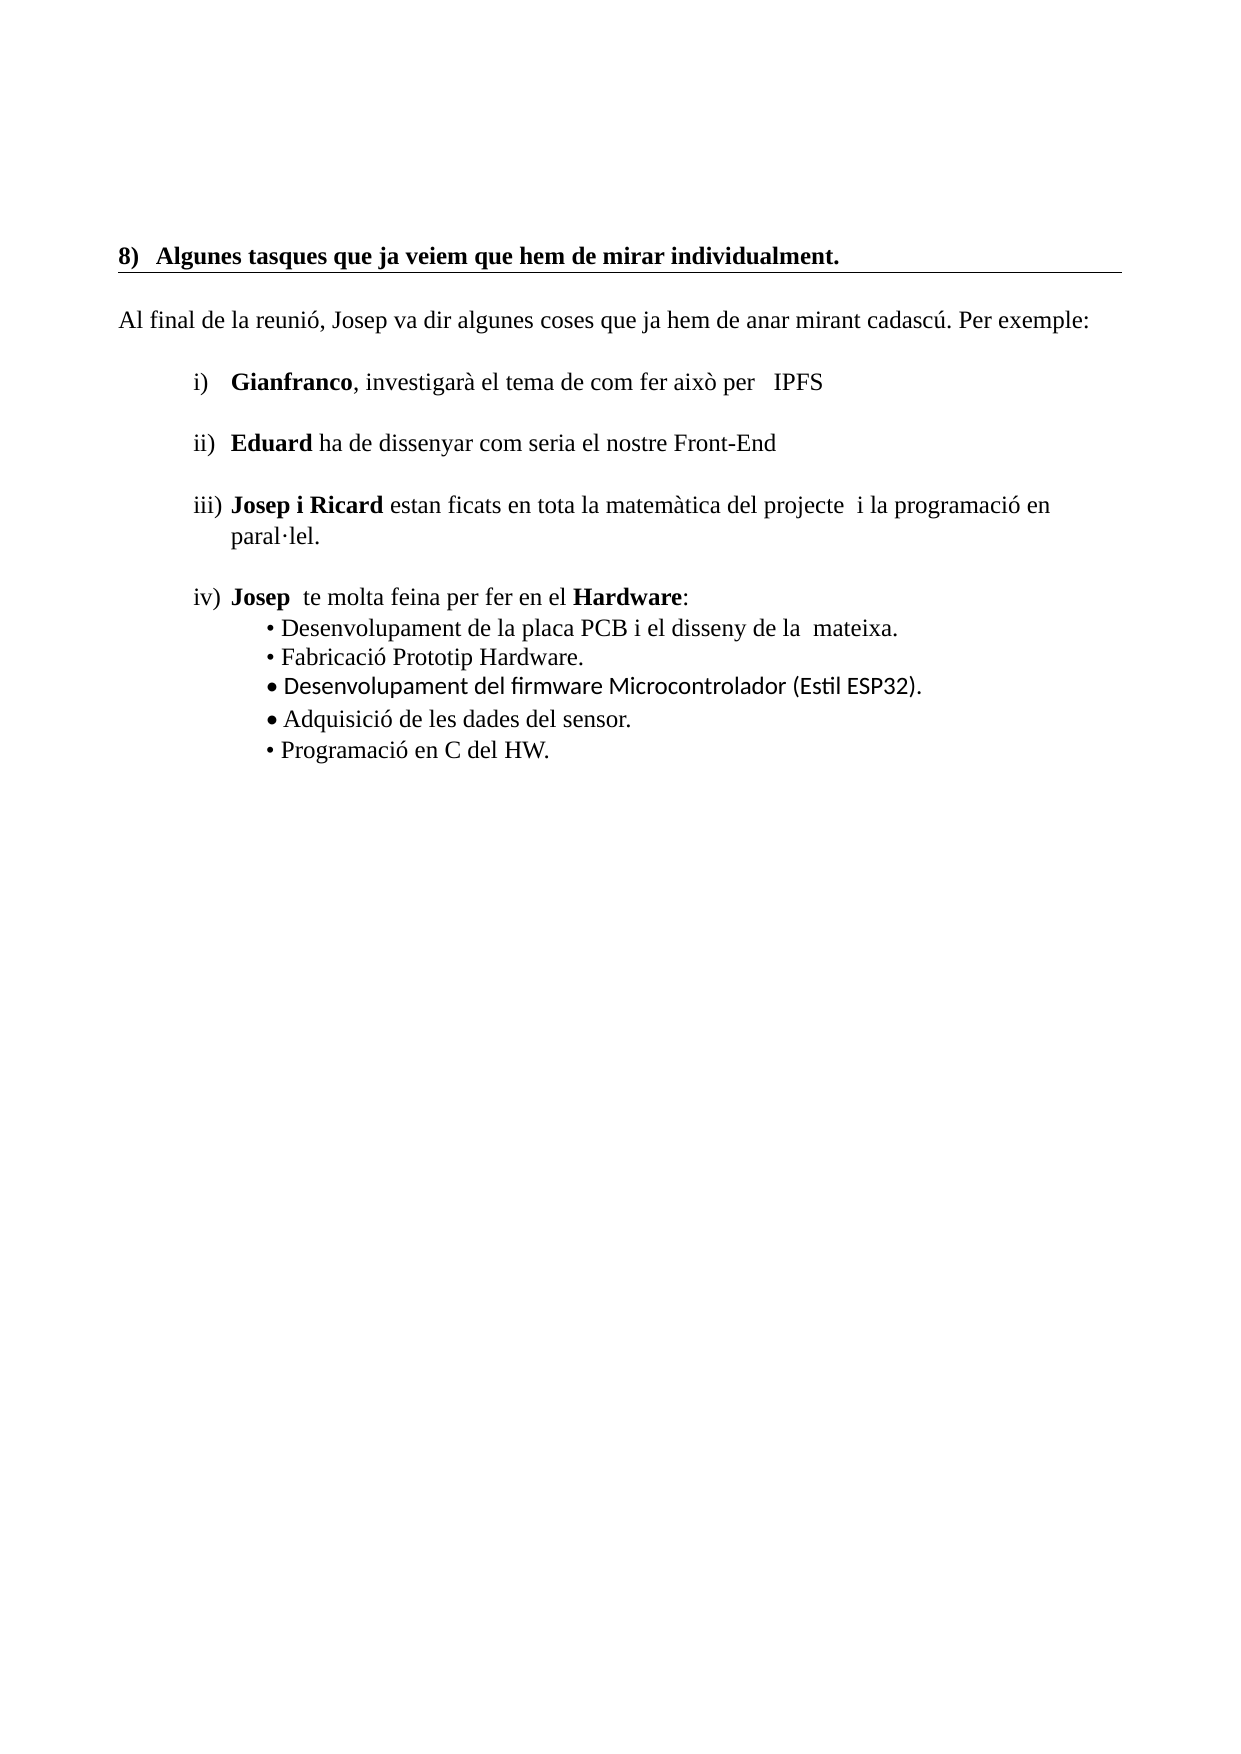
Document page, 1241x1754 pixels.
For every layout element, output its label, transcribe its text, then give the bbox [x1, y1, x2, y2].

list Josep i Ricard estan ficats en tota la matemàtica del projecte i la programació en paral·lel. [193, 490, 1122, 549]
text • Desenvolupament del firmware Microcontrolador (Estil ESP32). [266, 670, 1122, 701]
text • Desenvolupament de la placa PCB i el disseny de la mateixa. • Fabricació Prototip Hardware. [118, 613, 1122, 670]
list Josep te molta feina per fer en el Hardware: [193, 582, 1122, 611]
text Al final de la reunió, Josep va dir algunes coses que ja hem de anar mirant cadascú. Per exemple: [118, 306, 1122, 334]
text • Adquisició de les dades del sensor. • Programació en C del HW. [266, 703, 1122, 826]
list Gianfranco, investigarà el tema de com fer això per IPFS [193, 367, 1122, 396]
list Eduard ha de dissenyar com seria el nostre Front-End [193, 428, 1122, 457]
list Algunes tasques que ja veiem que hem de mirar individualment. [118, 241, 1122, 272]
